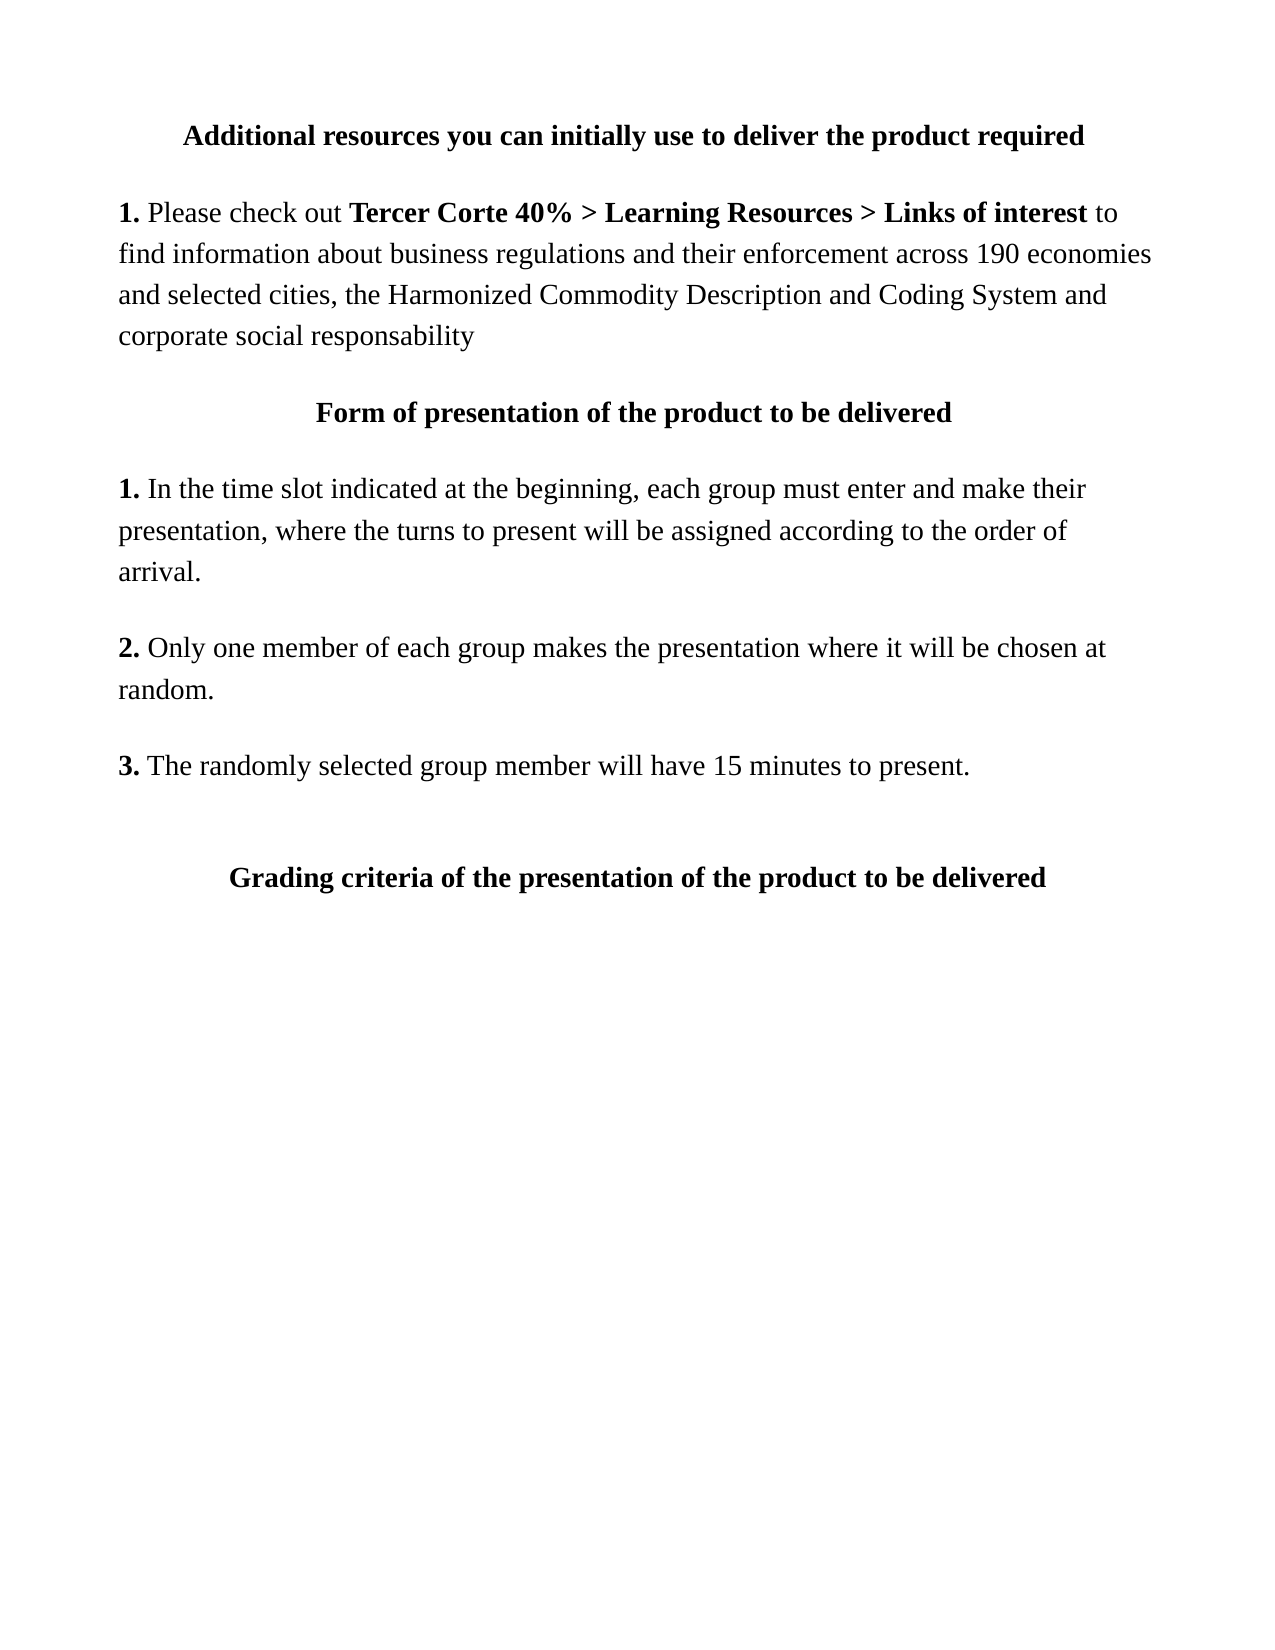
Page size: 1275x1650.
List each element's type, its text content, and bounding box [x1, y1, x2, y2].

text 2. Only one member of each group makes the presentation where it will be chosen at random. [118, 631, 1157, 705]
text Additional resources you can initially use to deliver the product required [118, 118, 1157, 152]
text 1. In the time slot indicated at the beginning, each group must enter and make their presentation, where the turns to present will be assigned according to the order of arrival. [118, 472, 1157, 588]
text 3. The randomly selected group member will have 15 minutes to present. [118, 748, 1157, 782]
text Form of presentation of the product to be delivered [118, 395, 1157, 428]
text Grading criteria of the presentation of the product to be delivered [118, 860, 1157, 894]
text 1. Please check out Tercer Corte 40% > Learning Resources > Links of interest to find information about business regulations and their enforcement across 190 economies and selected cities, the Harmonized Commodity Description and Coding System and corporate social responsability [118, 195, 1157, 352]
